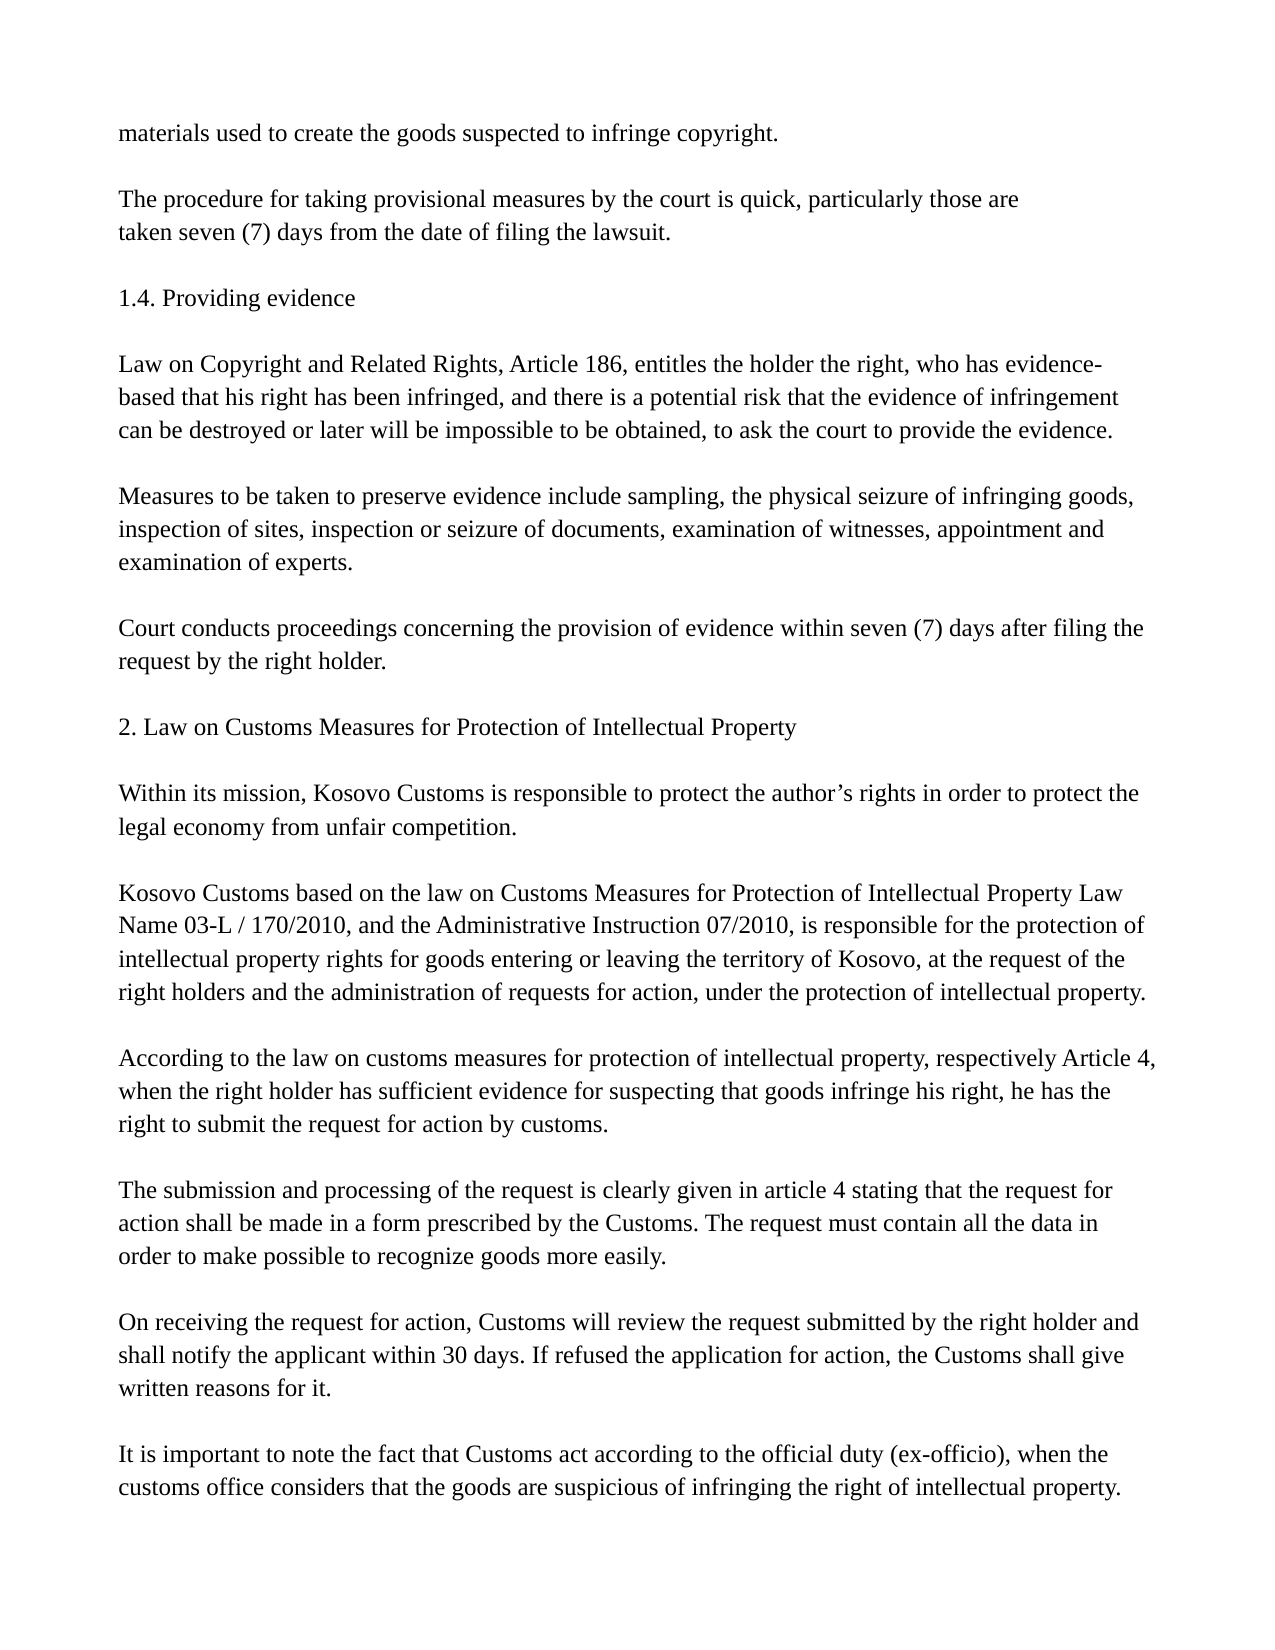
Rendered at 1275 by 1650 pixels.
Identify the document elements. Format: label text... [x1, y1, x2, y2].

text materials used to create the goods suspected to infringe copyright. The procedure for taking provisional measures by the court is quick, particularly those are taken seven (7) days from the date of filing the lawsuit. 1.4. Providing evidence Law on Copyright and Related Rights, Article 186, entitles the holder the right, who has evidence-based that his right has been infringed, and there is a potential risk that the evidence of infringement can be destroyed or later will be impossible to be obtained, to ask the court to provide the evidence. Measures to be taken to preserve evidence include sampling, the physical seizure of infringing goods, inspection of sites, inspection or seizure of documents, examination of witnesses, appointment and examination of experts. Court conducts proceedings concerning the provision of evidence within seven (7) days after filing the request by the right holder. 2. Law on Customs Measures for Protection of Intellectual Property Within its mission, Kosovo Customs is responsible to protect the author’s rights in order to protect the legal economy from unfair competition. Kosovo Customs based on the law on Customs Measures for Protection of Intellectual Property Law Name 03-L / 170/2010, and the Administrative Instruction 07/2010, is responsible for the protection of intellectual property rights for goods entering or leaving the territory of Kosovo, at the request of the right holders and the administration of requests for action, under the protection of intellectual property. According to the law on customs measures for protection of intellectual property, respectively Article 4, when the right holder has sufficient evidence for suspecting that goods infringe his right, he has the right to submit the request for action by customs. The submission and processing of the request is clearly given in article 4 stating that the request for action shall be made in a form prescribed by the Customs. The request must contain all the data in order to make possible to recognize goods more easily. On receiving the request for action, Customs will review the request submitted by the right holder and shall notify the applicant within 30 days. If refused the application for action, the Customs shall give written reasons for it. It is important to note the fact that Customs act according to the official duty (ex-officio), when the customs office considers that the goods are suspicious of infringing the right of intellectual property. [118, 118, 1157, 1501]
